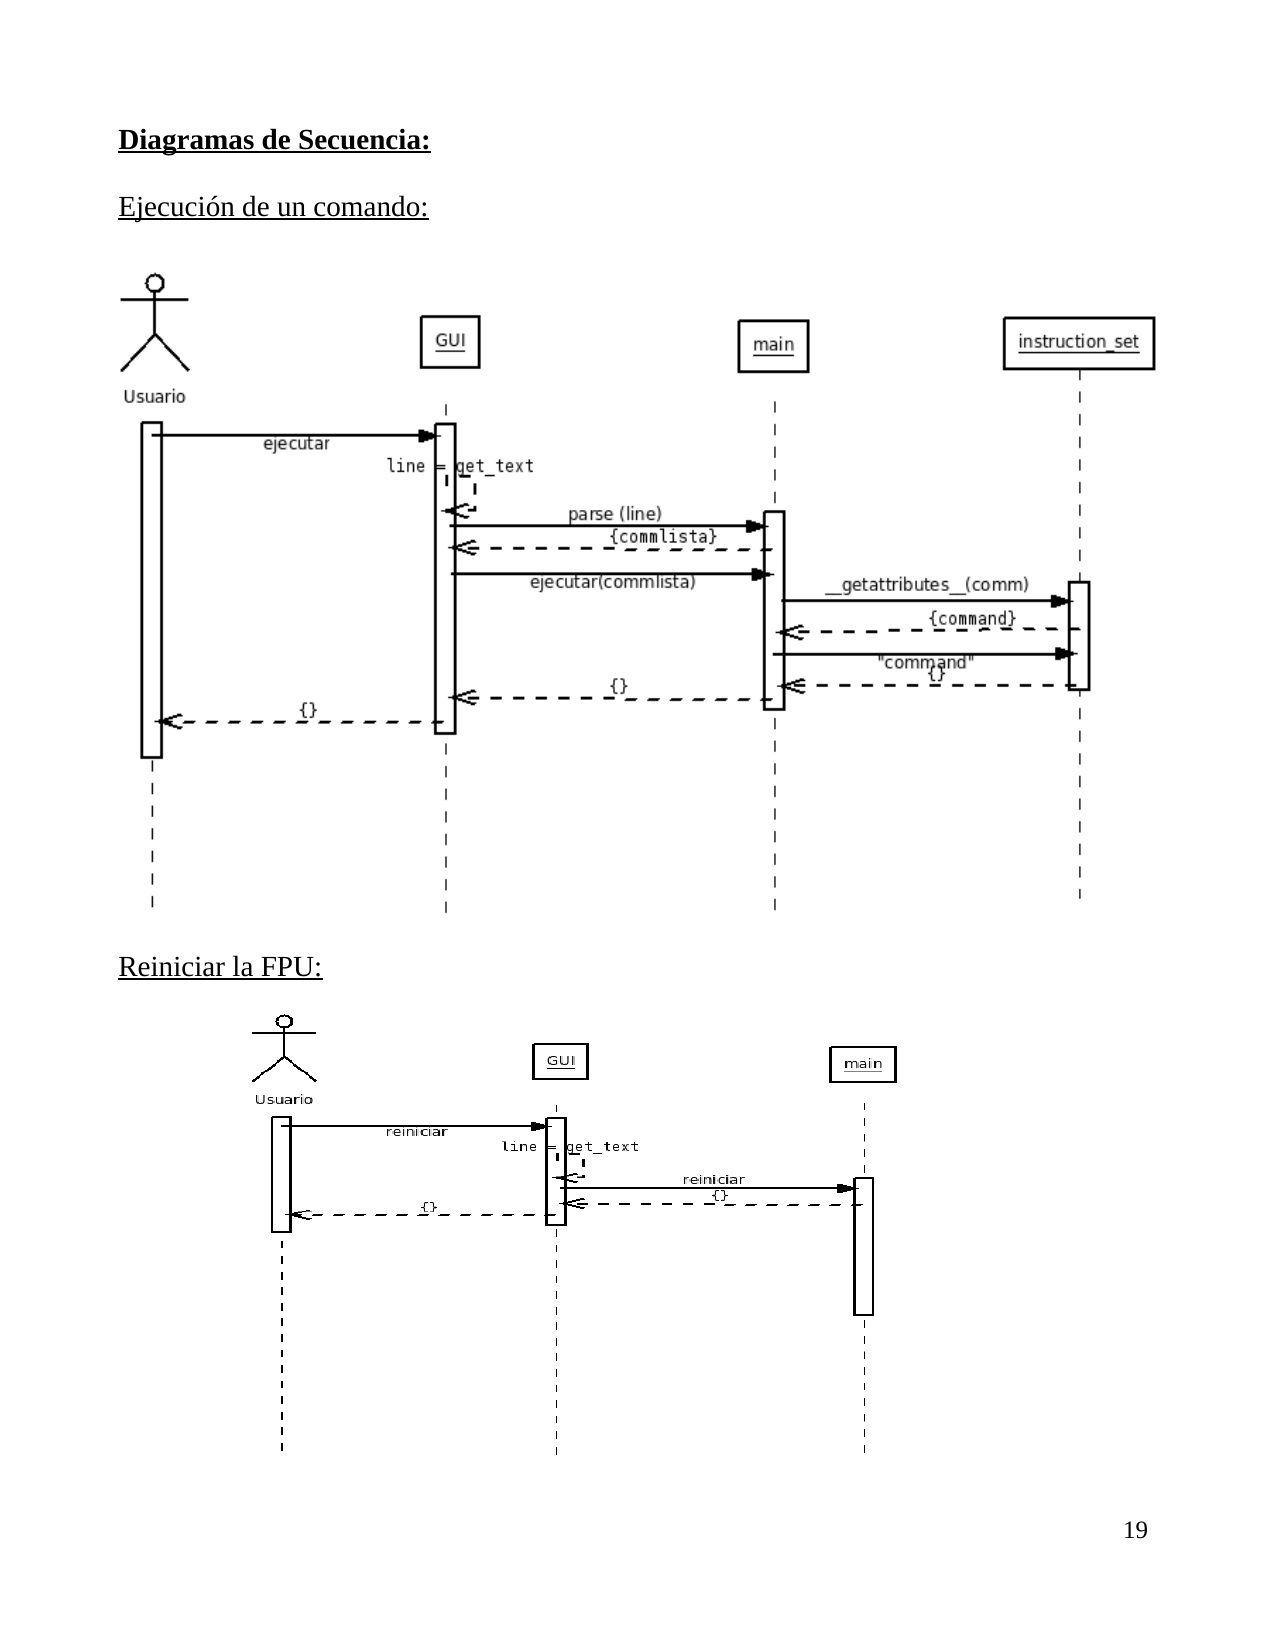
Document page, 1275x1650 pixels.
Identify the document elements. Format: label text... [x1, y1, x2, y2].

text Reiniciar la FPU: [118, 949, 1157, 982]
text Diagramas de Secuencia: [118, 122, 1157, 156]
picture [118, 256, 1157, 916]
text Ejecución de un comando: [118, 189, 1157, 223]
picture [250, 1002, 900, 1456]
